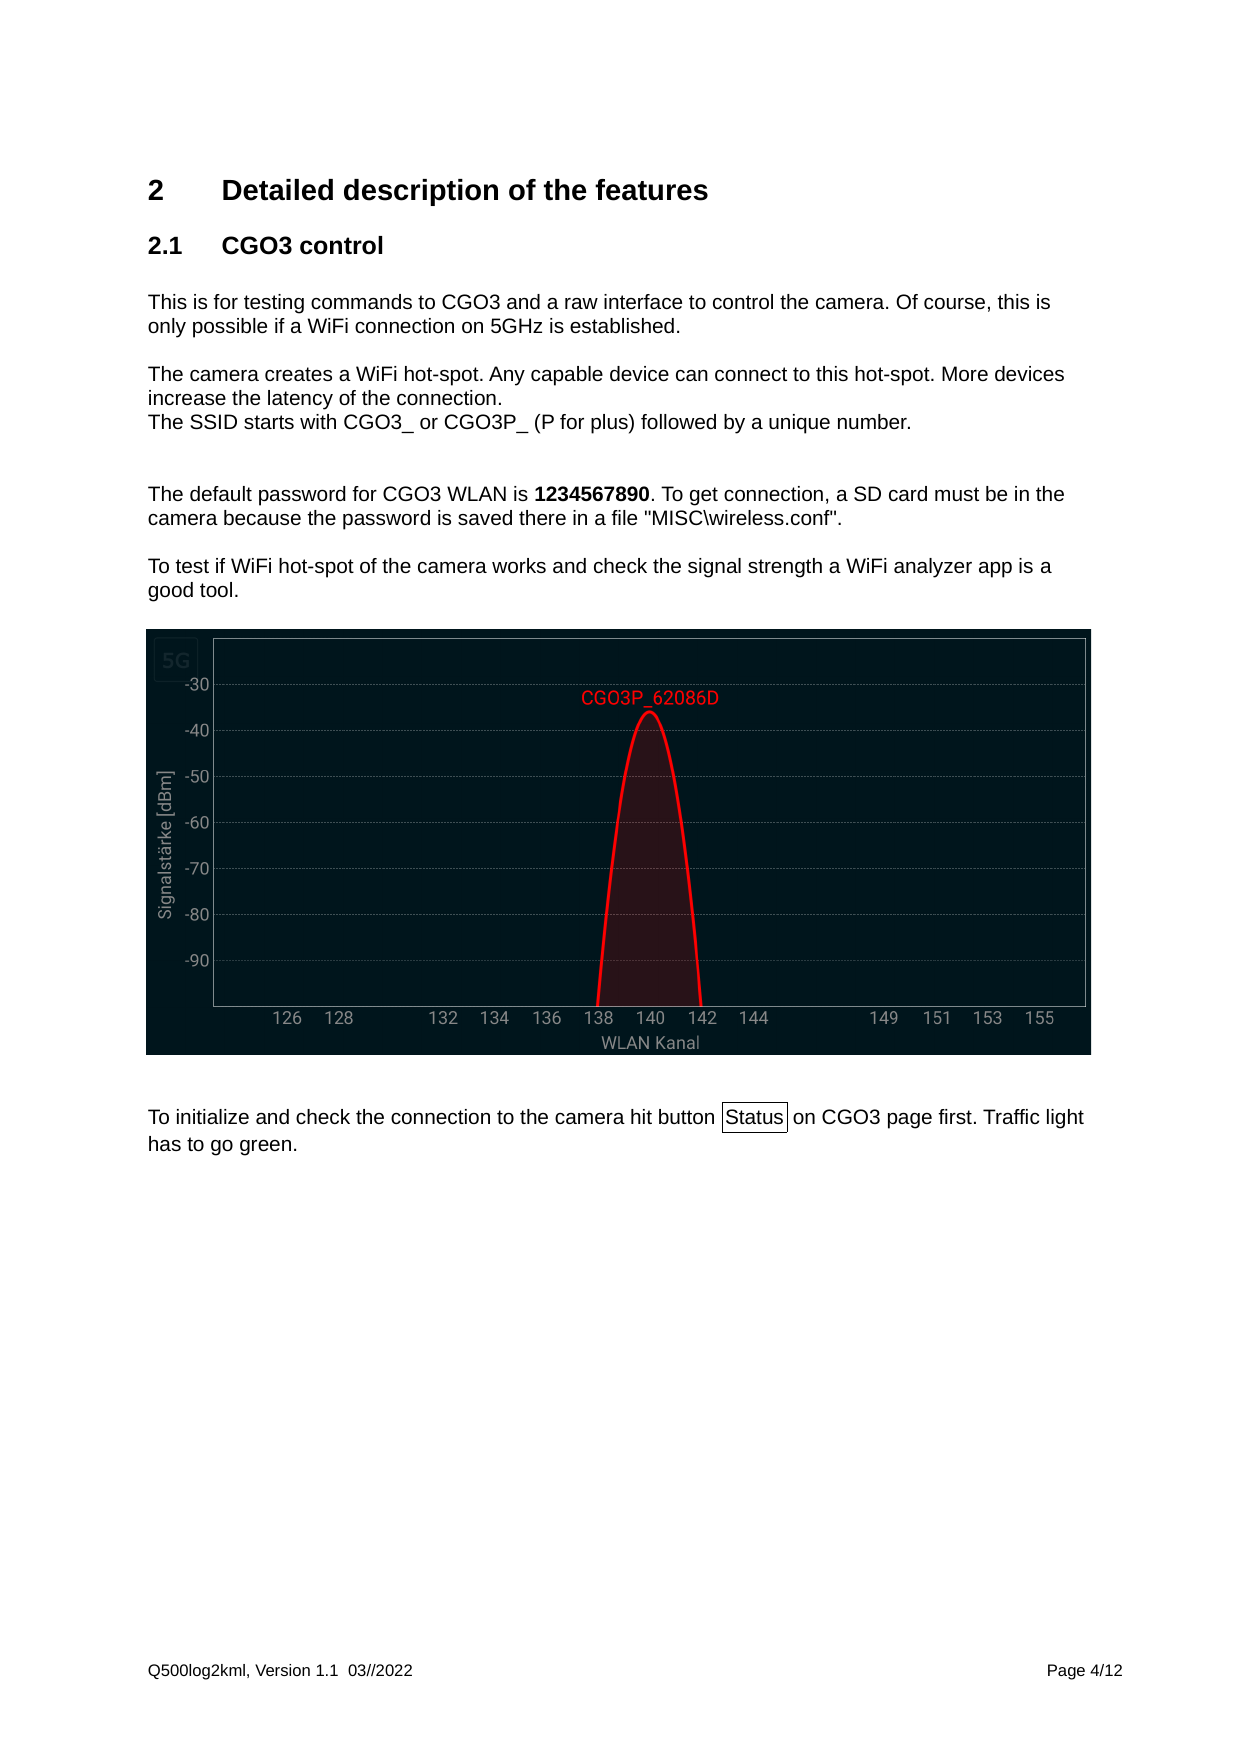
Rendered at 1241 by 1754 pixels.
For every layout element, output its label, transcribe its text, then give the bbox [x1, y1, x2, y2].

picture [146, 629, 1092, 1055]
text To test if WiFi hot-spot of the camera works and check the signal strength a WiFi analyzer app is a good tool. [148, 554, 1093, 602]
subtitle CGO3 control [148, 231, 1093, 260]
subtitle Detailed description of the features [148, 173, 1093, 206]
text This is for testing commands to CGO3 and a raw interface to control the camera. Of course, this is only possible if a WiFi connection on 5GHz is established. [148, 290, 1093, 338]
text The camera creates a WiFi hot-spot. Any capable device can connect to this hot-spot. More devices increase the latency of the connection. [148, 362, 1093, 410]
text The SSID starts with CGO3_ or CGO3P_ (P for plus) followed by a unique number. [148, 410, 1093, 434]
text The default password for CGO3 WLAN is 1234567890. To get connection, a SD card must be in the camera because the password is saved there in a file "MISC\wireless.conf". [148, 482, 1093, 530]
text To initialize and check the connection to the camera hit button Status on CGO3 page first. Traffic light has to go green. [148, 1102, 1093, 1156]
